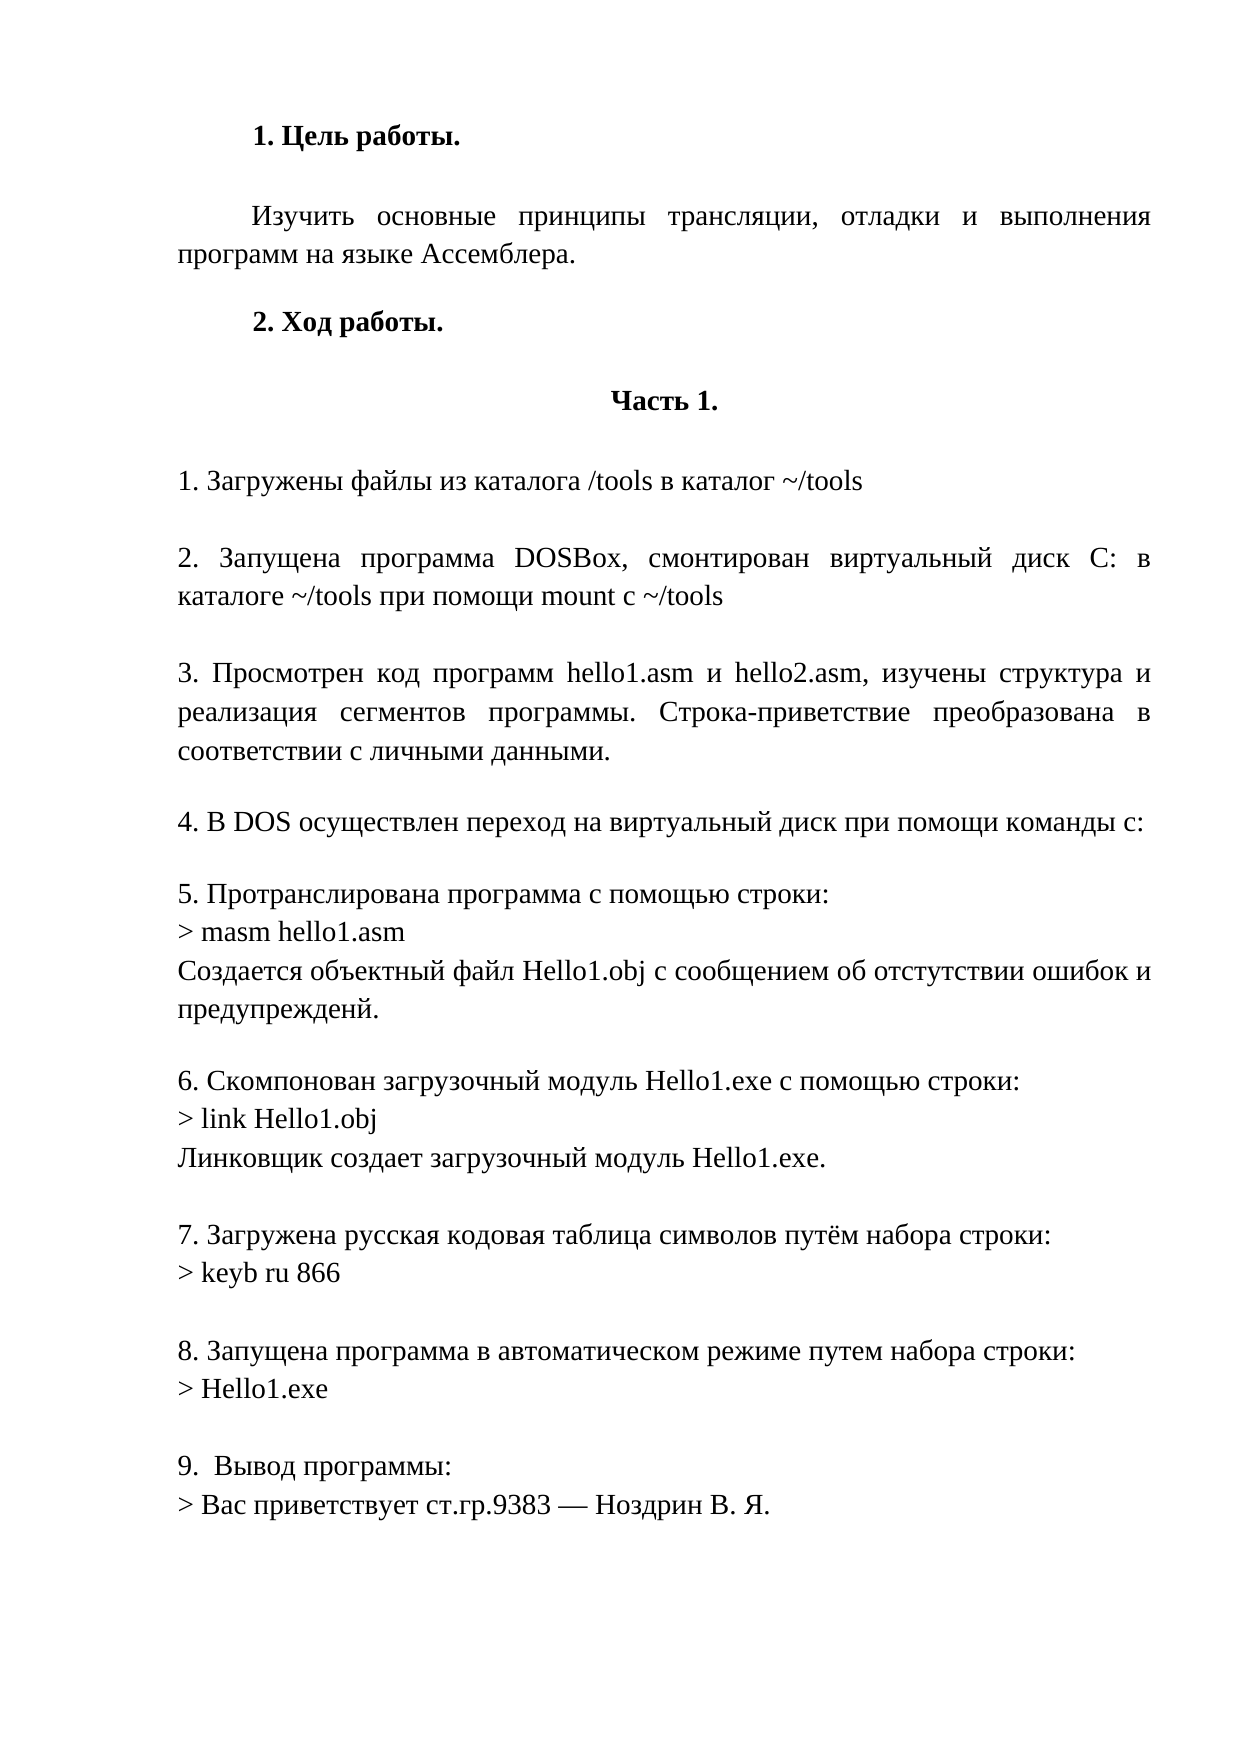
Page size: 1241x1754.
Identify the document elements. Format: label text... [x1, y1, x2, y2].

text Линковщик создает загрузочный модуль Hello1.exe. [177, 1140, 1152, 1173]
text 7. Загружена русская кодовая таблица символов путём набора строки: [177, 1217, 1152, 1251]
text > Вас приветствует ст.гр.9383 — Ноздрин В. Я. [177, 1487, 1152, 1520]
text > link Hello1.obj [177, 1101, 1152, 1135]
text Часть 1. [177, 383, 1152, 417]
text 8. Запущена программа в автоматическом режиме путем набора строки: [177, 1333, 1152, 1366]
text Изучить основные принципы трансляции, отладки и выполнения программ на языке Ассемблера. [177, 198, 1152, 270]
text Создается объектный файл Hello1.obj с сообщением об отстутствии ошибок и предупрежденй. [177, 953, 1152, 1025]
text 1. Загружены файлы из каталога /tools в каталог ~/tools [177, 463, 1152, 496]
text 9. Вывод программы: [177, 1448, 1152, 1482]
list 2. Ход работы. [215, 304, 1152, 337]
text 2. Запущена программа DOSBox, смонтирован виртуальный диск С: в каталоге ~/tools при помощи mount c ~/tools [177, 540, 1152, 612]
list 1. Цель работы. [215, 118, 1152, 152]
text > Hello1.exe [177, 1371, 1152, 1405]
text 6. Скомпонован загрузочный модуль Hello1.exe с помощью строки: [177, 1063, 1152, 1096]
text 4. В DOS осуществлен переход на виртуальный диск при помощи команды c: [177, 804, 1152, 838]
text 3. Просмотрен код программ hello1.asm и hello2.asm, изучены структура и реализация сегментов программы. Строка-приветствие преобразована в соответствии с личными данными. [177, 656, 1152, 766]
text 5. Протранслирована программа с помощью строки: [177, 876, 1152, 909]
text > masm hello1.asm [177, 914, 1152, 948]
text > keyb ru 866 [177, 1256, 1152, 1289]
